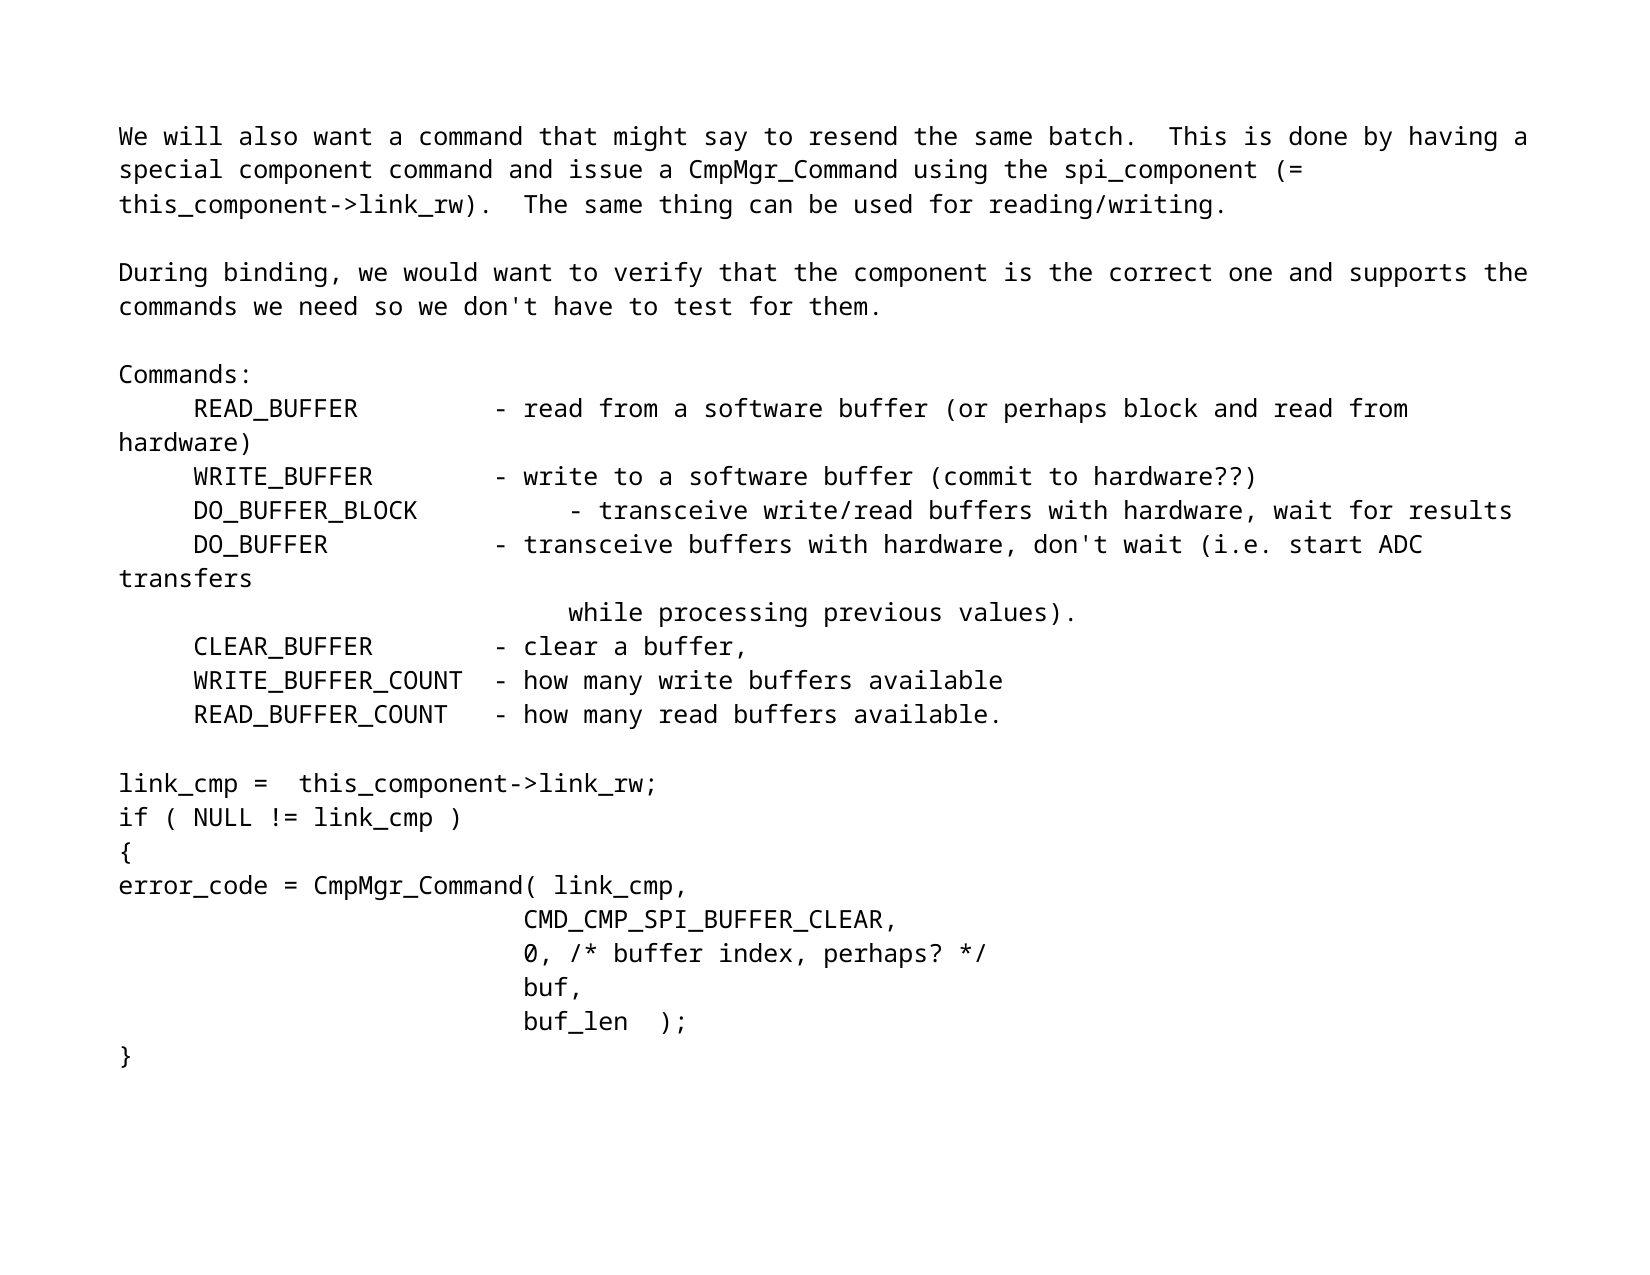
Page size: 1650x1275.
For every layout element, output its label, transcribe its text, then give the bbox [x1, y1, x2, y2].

text READ_BUFFER - read from a software buffer (or perhaps block and read from hardware) [118, 391, 1532, 459]
text if ( NULL != link_cmp ) [118, 799, 1532, 833]
text DO_BUFFER - transceive buffers with hardware, don't wait (i.e. start ADC transfers [118, 527, 1532, 595]
text error_code = CmpMgr_Command( link_cmp, [118, 867, 1532, 902]
text CLEAR_BUFFER - clear a buffer, [118, 629, 1532, 663]
text WRITE_BUFFER_COUNT - how many write buffers available [118, 663, 1532, 697]
text buf_len ); [118, 1004, 1532, 1038]
text } [118, 1038, 1532, 1072]
text { [118, 833, 1532, 867]
text CMD_CMP_SPI_BUFFER_CLEAR, [118, 902, 1532, 936]
text buf, [118, 970, 1532, 1004]
text 0, /* buffer index, perhaps? */ [118, 936, 1532, 970]
text READ_BUFFER_COUNT - how many read buffers available. [118, 697, 1532, 731]
text link_cmp = this_component->link_rw; [118, 765, 1532, 799]
text During binding, we would want to verify that the component is the correct one and supports the commands we need so we don't have to test for them. [118, 254, 1532, 322]
text Commands: [118, 357, 1532, 391]
text We will also want a command that might say to resend the same batch. This is done by having a special component command and issue a CmpMgr_Command using the spi_component (= this_component->link_rw). The same thing can be used for reading/writing. [118, 118, 1532, 220]
text DO_BUFFER_BLOCK - transceive write/read buffers with hardware, wait for results [118, 493, 1532, 527]
text while processing previous values). [118, 595, 1532, 629]
text WRITE_BUFFER - write to a software buffer (commit to hardware??) [118, 459, 1532, 493]
